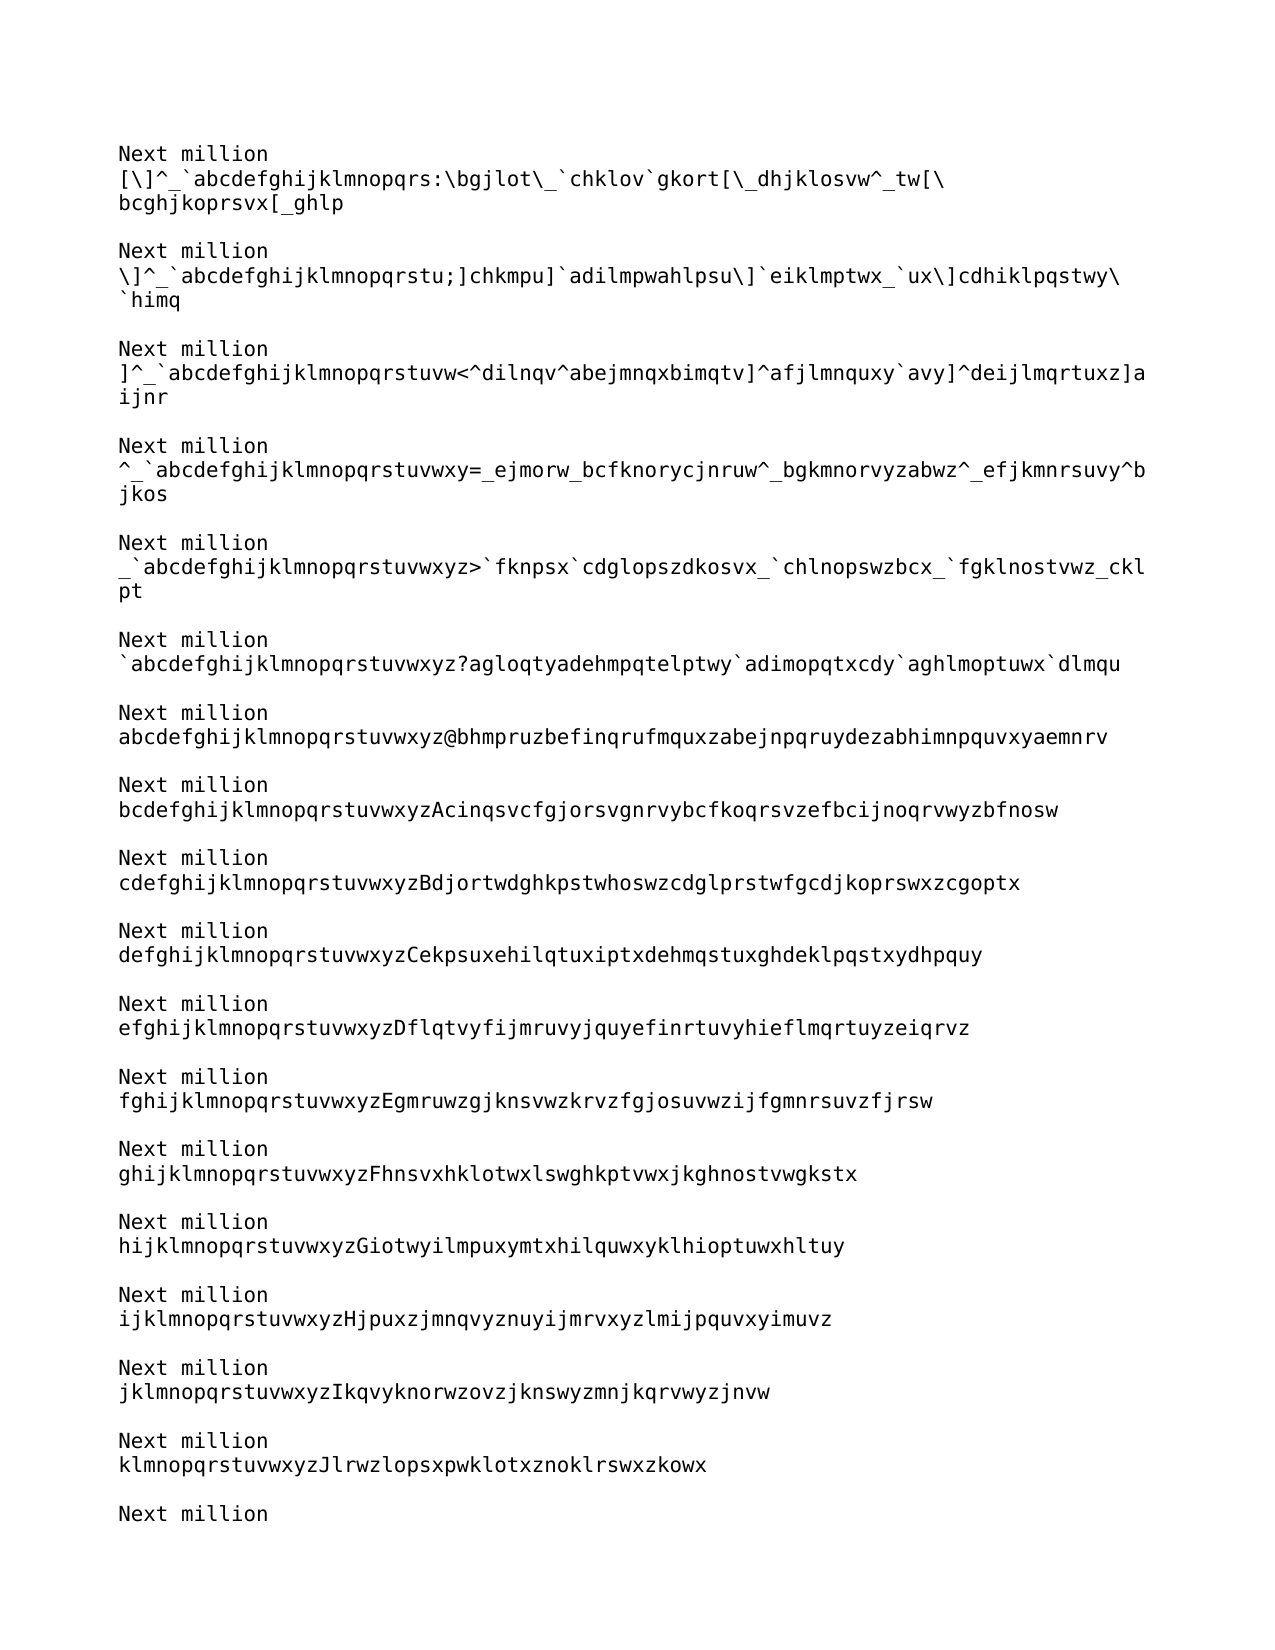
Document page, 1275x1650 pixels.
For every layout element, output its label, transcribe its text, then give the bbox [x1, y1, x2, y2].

text Next million [118, 142, 1157, 167]
text Next million [118, 531, 1157, 555]
text [\]^_`abcdefghijklmnopqrs:\bgjlot\_`chklov`gkort[\_dhjklosvw^_tw[\bcghjkoprsvx[_ghlp [118, 167, 1157, 215]
text ]^_`abcdefghijklmnopqrstuvw<^dilnqv^abejmnqxbimqtv]^afjlmnquxy`avy]^deijlmqrtuxz]aijnr [118, 361, 1157, 409]
text `abcdefghijklmnopqrstuvwxyz?agloqtyadehmpqtelptwy`adimopqtxcdy`aghlmoptuwx`dlmqu [118, 652, 1157, 676]
text \]^_`abcdefghijklmnopqrstu;]chkmpu]`adilmpwahlpsu\]`eiklmptwx_`ux\]cdhiklpqstwy\`himq [118, 264, 1157, 312]
text Next million [118, 1210, 1157, 1234]
text hijklmnopqrstuvwxyzGiotwyilmpuxymtxhilquwxyklhioptuwxhltuy [118, 1234, 1157, 1259]
text ^_`abcdefghijklmnopqrstuvwxy=_ejmorw_bcfknorycjnruw^_bgkmnorvyzabwz^_efjkmnrsuvy^bjkos [118, 458, 1157, 506]
text cdefghijklmnopqrstuvwxyzBdjortwdghkpstwhoswzcdglprstwfgcdjkoprswxzcgoptx [118, 871, 1157, 895]
text ijklmnopqrstuvwxyzHjpuxzjmnqvyznuyijmrvxyzlmijpquvxyimuvz [118, 1307, 1157, 1332]
text _`abcdefghijklmnopqrstuvwxyz>`fknpsx`cdglopszdkosvx_`chlnopswzbcx_`fgklnostvwz_cklpt [118, 555, 1157, 603]
text Next million [118, 1356, 1157, 1380]
text Next million [118, 992, 1157, 1016]
text Next million [118, 434, 1157, 458]
text jklmnopqrstuvwxyzIkqvyknorwzovzjknswyzmnjkqrvwyzjnvw [118, 1380, 1157, 1404]
text Next million [118, 1502, 1157, 1526]
text klmnopqrstuvwxyzJlrwzlopsxpwklotxznoklrswxzkowx [118, 1453, 1157, 1477]
text defghijklmnopqrstuvwxyzCekpsuxehilqtuxiptxdehmqstuxghdeklpqstxydhpquy [118, 943, 1157, 968]
text Next million [118, 846, 1157, 871]
text Next million [118, 1137, 1157, 1162]
text Next million [118, 1429, 1157, 1453]
text abcdefghijklmnopqrstuvwxyz@bhmpruzbefinqrufmquxzabejnpqruydezabhimnpquvxyaemnrv [118, 725, 1157, 749]
text Next million [118, 1065, 1157, 1089]
text Next million [118, 239, 1157, 264]
text Next million [118, 919, 1157, 943]
text ghijklmnopqrstuvwxyzFhnsvxhklotwxlswghkptvwxjkghnostvwgkstx [118, 1162, 1157, 1186]
text Next million [118, 628, 1157, 652]
text bcdefghijklmnopqrstuvwxyzAcinqsvcfgjorsvgnrvybcfkoqrsvzefbcijnoqrvwyzbfnosw [118, 798, 1157, 822]
text Next million [118, 1283, 1157, 1307]
text fghijklmnopqrstuvwxyzEgmruwzgjknsvwzkrvzfgjosuvwzijfgmnrsuvzfjrsw [118, 1089, 1157, 1113]
text Next million [118, 337, 1157, 361]
text efghijklmnopqrstuvwxyzDflqtvyfijmruvyjquyefinrtuvyhieflmqrtuyzeiqrvz [118, 1016, 1157, 1040]
text Next million [118, 773, 1157, 798]
text Next million [118, 701, 1157, 725]
